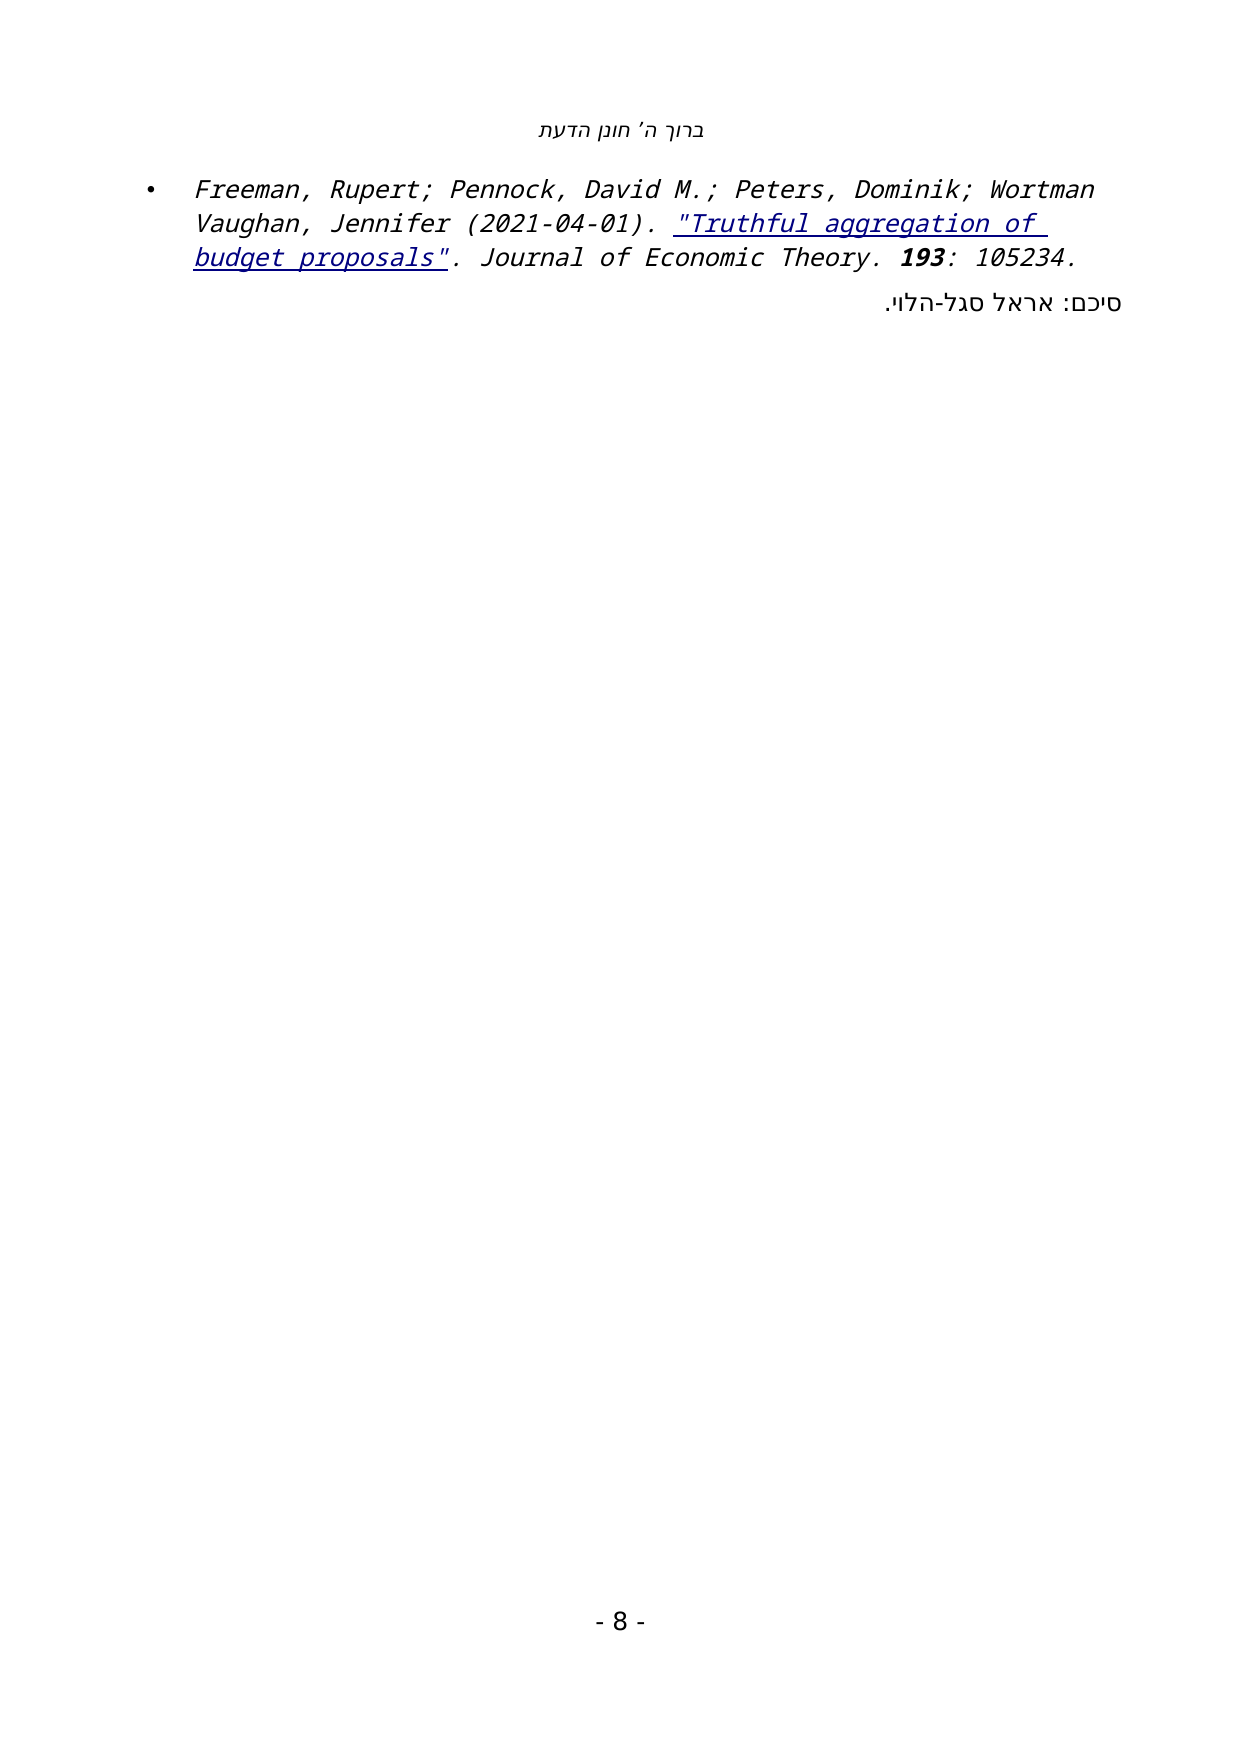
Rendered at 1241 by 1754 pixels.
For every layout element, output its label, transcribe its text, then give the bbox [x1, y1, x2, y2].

text סיכם: אראל סגל-הלוי. [118, 289, 1122, 318]
list Freeman, Rupert; Pennock, David M.; Peters, Dominik; Wortman Vaughan, Jennifer (2021-04-01). "Truthful aggregation of budget proposals". Journal of Economic Theory. 193: 105234. [156, 172, 1122, 274]
